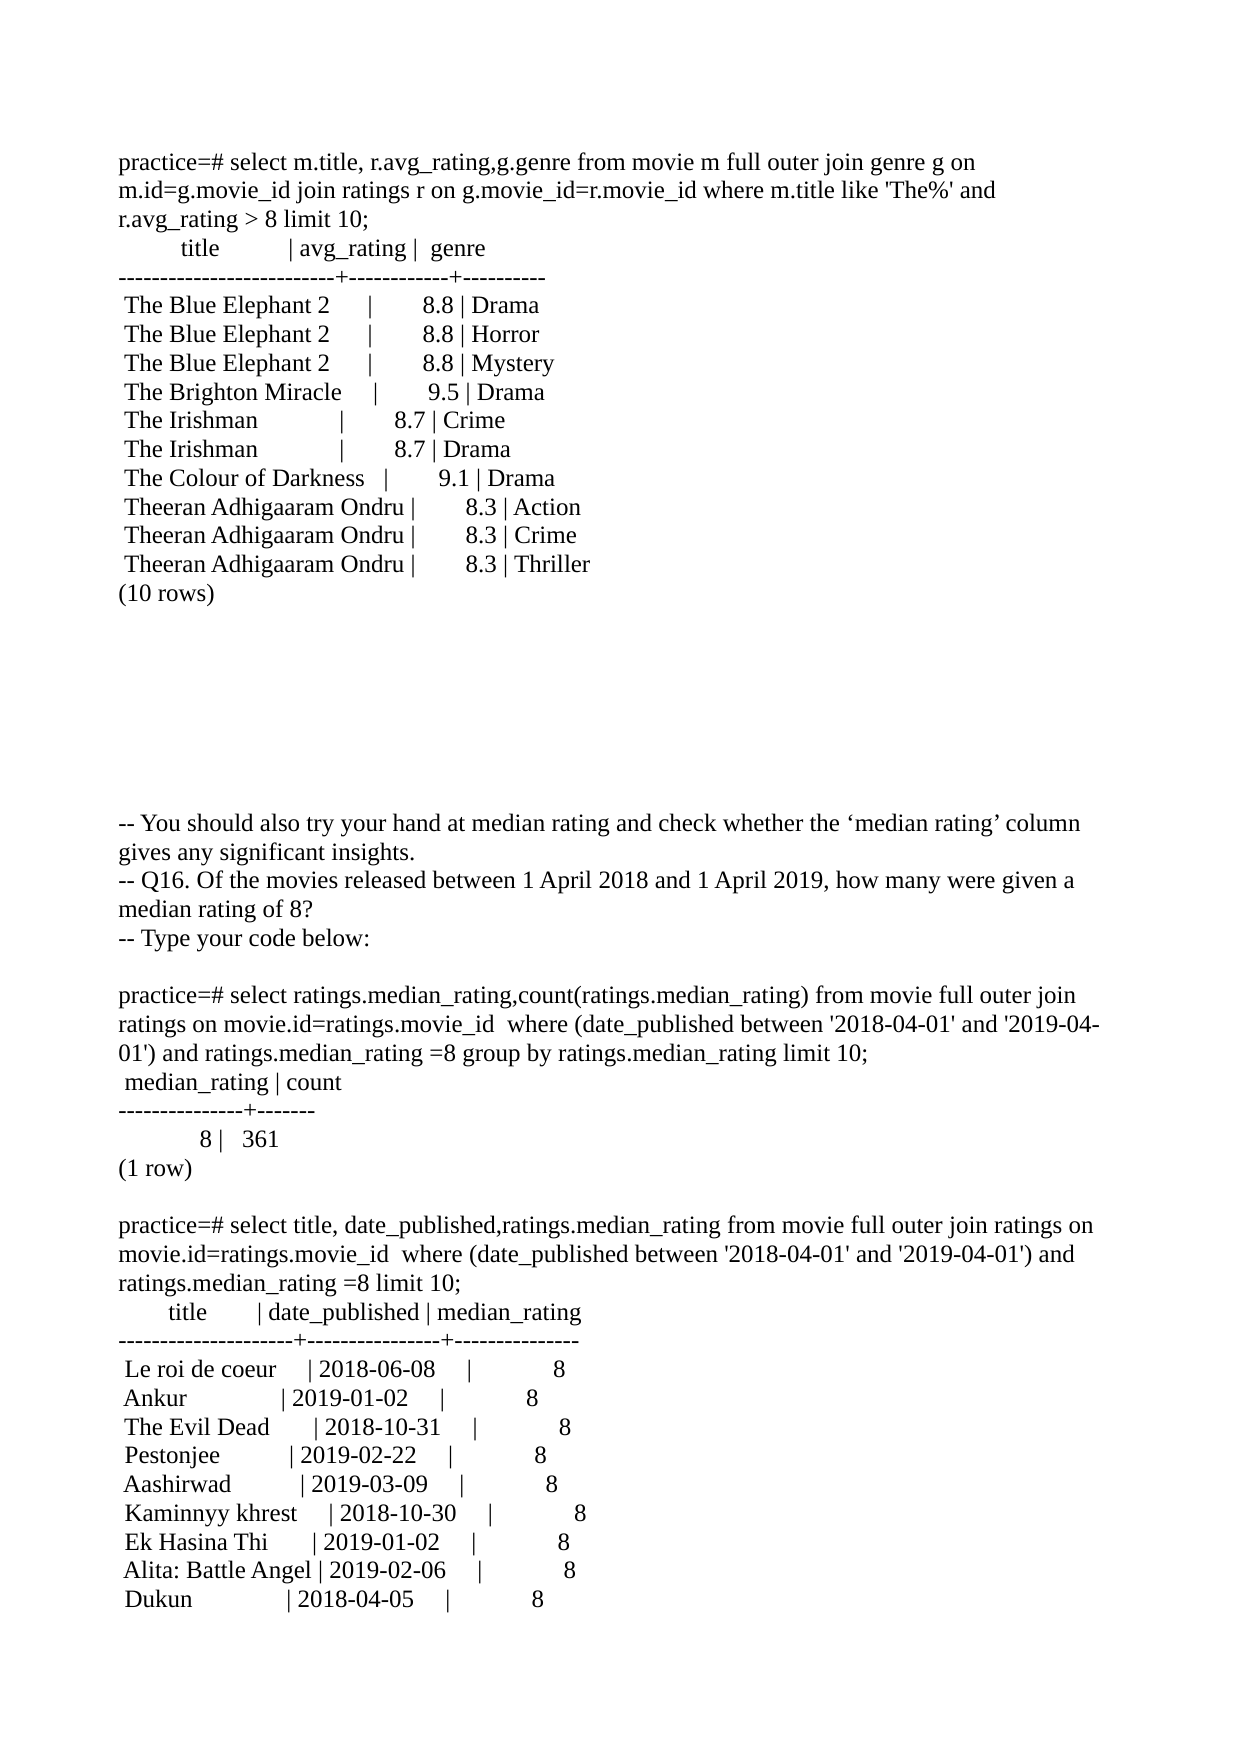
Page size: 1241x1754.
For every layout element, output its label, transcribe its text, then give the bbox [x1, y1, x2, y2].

text Ek Hasina Thi | 2019-01-02 | 8 [118, 1527, 1122, 1556]
text The Blue Elephant 2 | 8.8 | Horror [118, 319, 1122, 348]
text ---------------------+----------------+--------------- [118, 1326, 1122, 1354]
text The Brighton Miracle | 9.5 | Drama [118, 377, 1122, 406]
text Pestonjee | 2019-02-22 | 8 [118, 1441, 1122, 1469]
text -- You should also try your hand at median rating and check whether the ‘median rating’ column gives any significant insights. [118, 808, 1122, 866]
text practice=# select ratings.median_rating,count(ratings.median_rating) from movie full outer join ratings on movie.id=ratings.movie_id where (date_published between '2018-04-01' and '2019-04-01') and ratings.median_rating =8 group by ratings.median_rating limit 10; [118, 981, 1122, 1067]
text The Irishman | 8.7 | Crime [118, 406, 1122, 434]
text 8 | 361 [118, 1124, 1122, 1153]
text Aashirwad | 2019-03-09 | 8 [118, 1469, 1122, 1498]
text --------------------------+------------+---------- [118, 262, 1122, 291]
text Alita: Battle Angel | 2019-02-06 | 8 [118, 1556, 1122, 1584]
text title | avg_rating | genre [118, 233, 1122, 262]
text Theeran Adhigaaram Ondru | 8.3 | Action [118, 492, 1122, 521]
text Dukun | 2018-04-05 | 8 [118, 1584, 1122, 1613]
text Kaminnyy khrest | 2018-10-30 | 8 [118, 1498, 1122, 1527]
text The Irishman | 8.7 | Drama [118, 434, 1122, 463]
text The Blue Elephant 2 | 8.8 | Mystery [118, 348, 1122, 377]
text practice=# select m.title, r.avg_rating,g.genre from movie m full outer join genre g on m.id=g.movie_id join ratings r on g.movie_id=r.movie_id where m.title like 'The%' and r.avg_rating > 8 limit 10; [118, 147, 1122, 233]
text Le roi de coeur | 2018-06-08 | 8 [118, 1354, 1122, 1383]
text -- Q16. Of the movies released between 1 April 2018 and 1 April 2019, how many were given a median rating of 8? [118, 866, 1122, 923]
text Theeran Adhigaaram Ondru | 8.3 | Thriller [118, 549, 1122, 578]
text The Evil Dead | 2018-10-31 | 8 [118, 1412, 1122, 1441]
text (10 rows) [118, 578, 1122, 607]
text -- Type your code below: [118, 923, 1122, 952]
text The Colour of Darkness | 9.1 | Drama [118, 463, 1122, 492]
text median_rating | count [118, 1067, 1122, 1096]
text Ankur | 2019-01-02 | 8 [118, 1383, 1122, 1412]
text (1 row) [118, 1153, 1122, 1182]
text ---------------+------- [118, 1096, 1122, 1124]
text practice=# select title, date_published,ratings.median_rating from movie full outer join ratings on movie.id=ratings.movie_id where (date_published between '2018-04-01' and '2019-04-01') and ratings.median_rating =8 limit 10; [118, 1211, 1122, 1297]
text The Blue Elephant 2 | 8.8 | Drama [118, 291, 1122, 319]
text Theeran Adhigaaram Ondru | 8.3 | Crime [118, 521, 1122, 549]
text title | date_published | median_rating [118, 1297, 1122, 1326]
